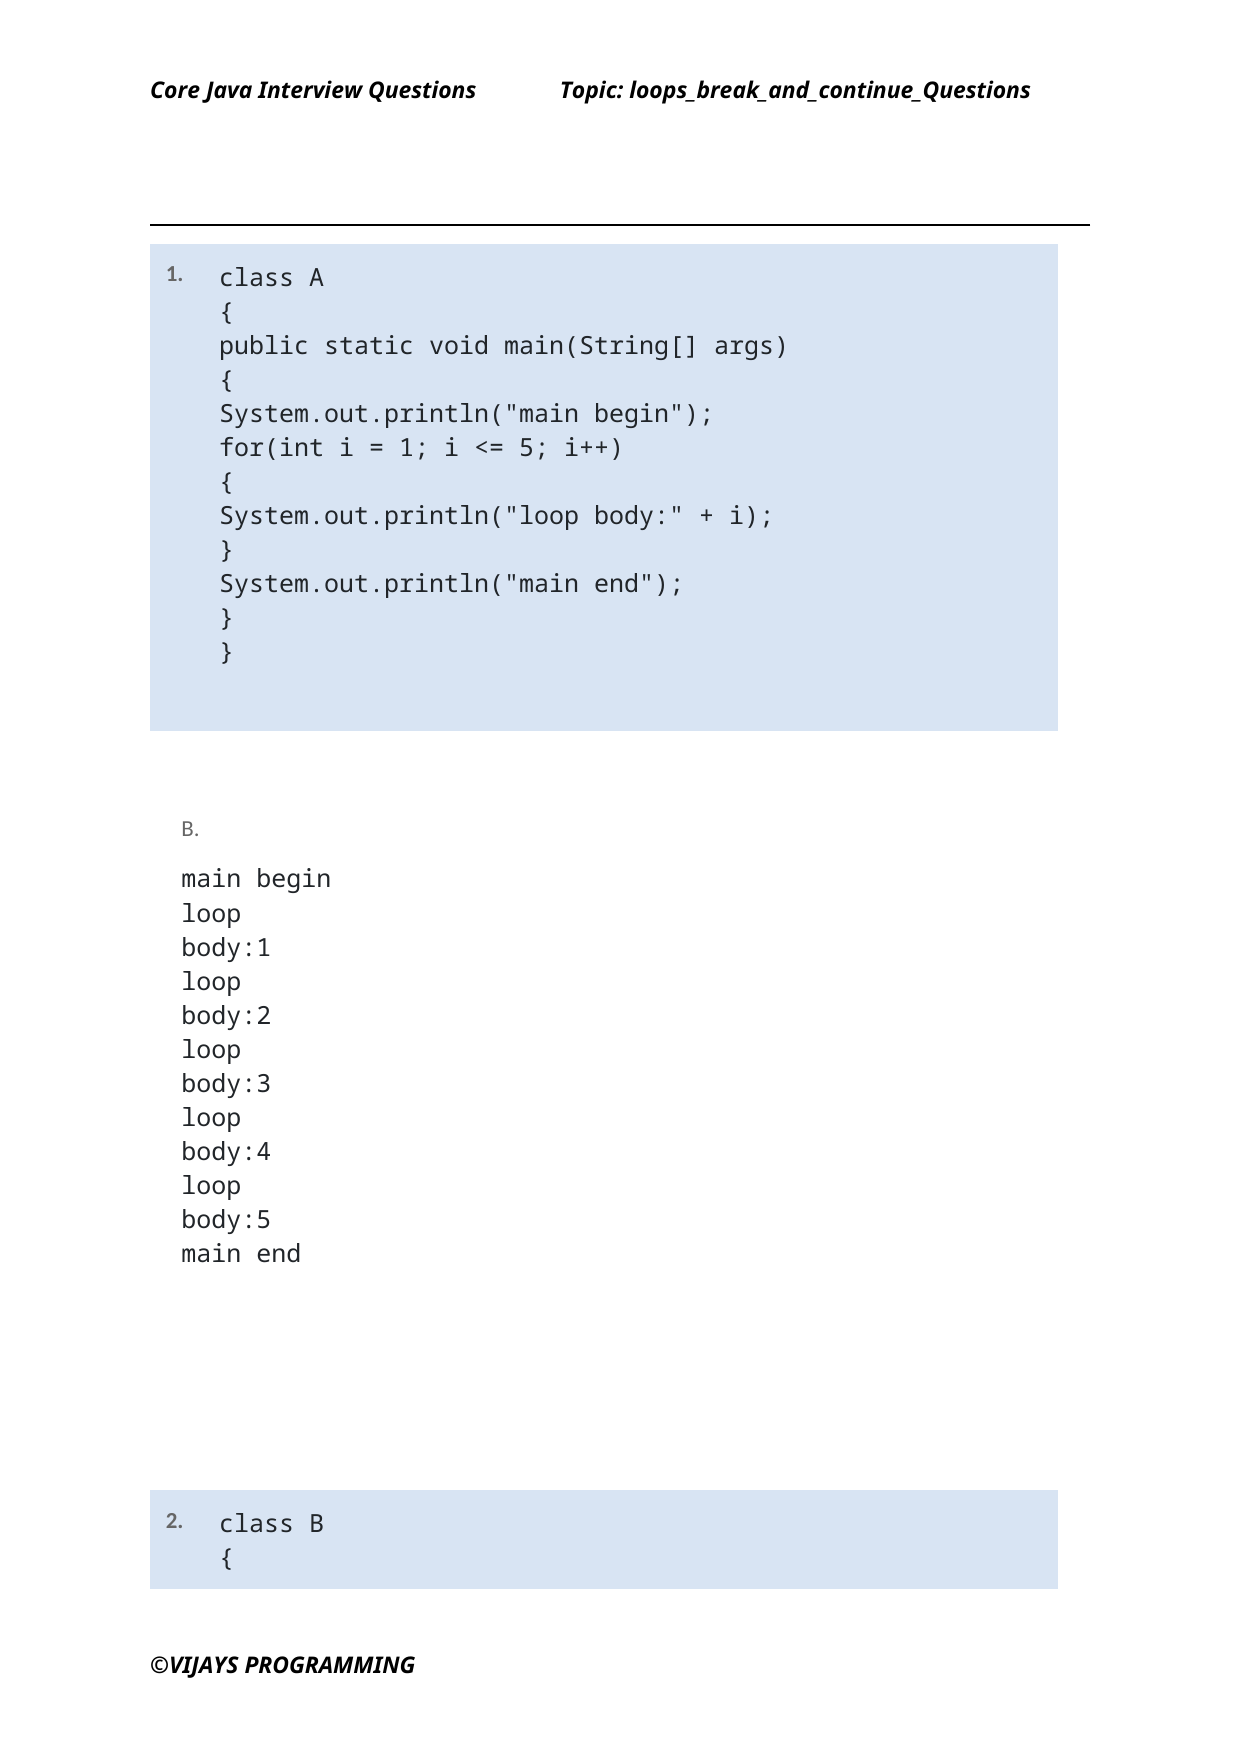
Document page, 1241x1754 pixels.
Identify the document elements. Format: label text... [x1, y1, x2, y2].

table_header [181, 1372, 346, 1474]
table_cell class B { [203, 1490, 1058, 1589]
table_header 1. [150, 244, 203, 731]
table_cell [150, 731, 1090, 1490]
table_header [181, 746, 332, 814]
table_cell [1058, 1490, 1090, 1589]
table_header [1058, 244, 1090, 731]
table_header B. main begin loop body:1 loop body:2 loop body:3 loop body:4 loop body:5 main end [181, 814, 332, 1372]
table_header class A { public static void main(String[] args) { System.out.println("main begin"); for(int i = 1; i <= 5; i++) { System.out.println("loop body:" + i); } System.out.println("main end"); } } [203, 244, 1058, 731]
table_cell 2. [150, 1490, 203, 1589]
